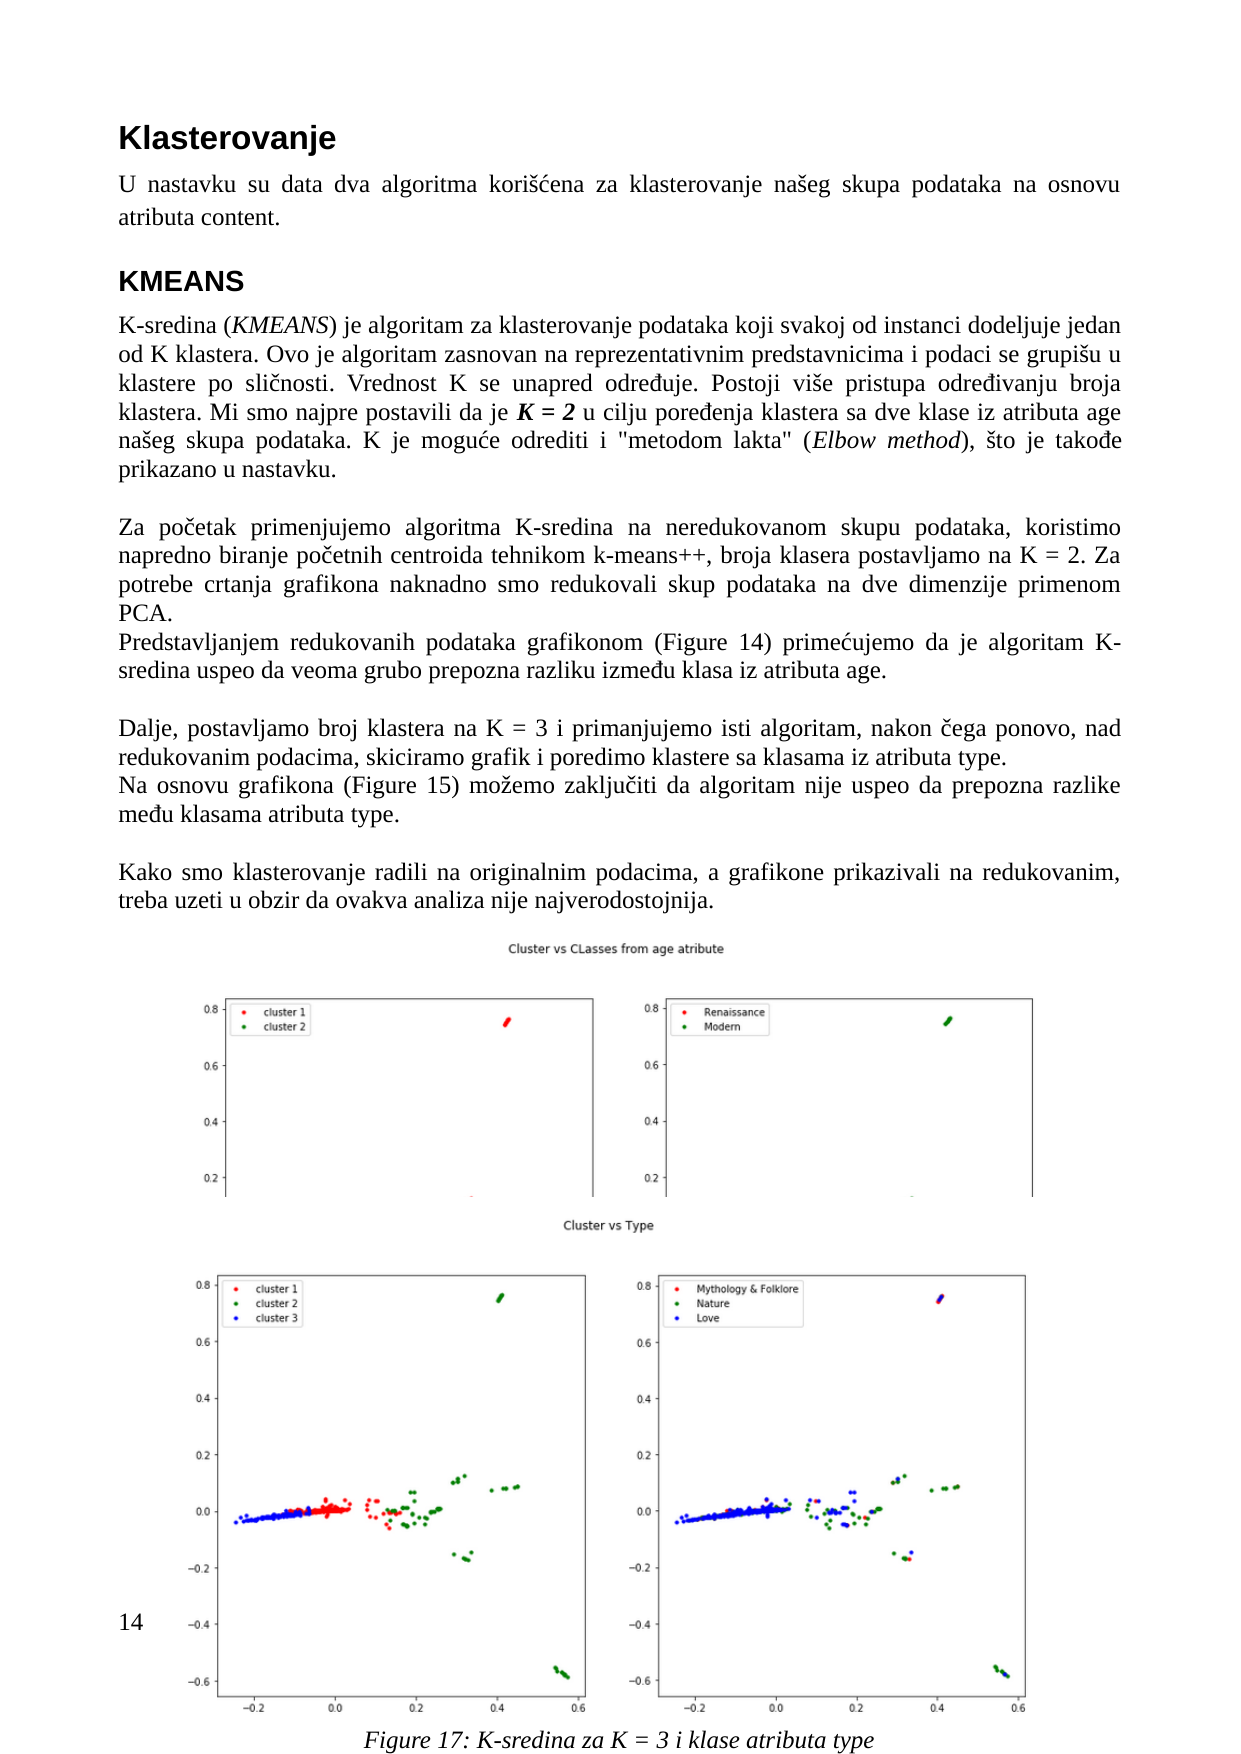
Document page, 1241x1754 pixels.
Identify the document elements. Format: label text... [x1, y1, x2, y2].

picture [167, 926, 1073, 1726]
text Dalje, postavljamo broj klastera na K = 3 i primanjujemo isti algoritam, nakon čega ponovo, nad redukovanim podacima, skiciramo grafik i poredimo klastere sa klasama iz atributa type. [118, 713, 1122, 770]
subtitle Klasterovanje [118, 118, 1122, 157]
subtitle KMEANS [118, 264, 1122, 298]
text U nastavku su data dva algoritma korišćena za klasterovanje našeg skupa podataka na osnovu atributa content. [118, 169, 1122, 231]
text Figure 17: K-sredina za K = 3 i klase atributa type [174, 1726, 1067, 1754]
text Predstavljanjem redukovanih podataka grafikonom (Figure 14) primećujemo da je algoritam K-sredina uspeo da veoma grubo prepozna razliku između klasa iz atributa age. [118, 627, 1122, 684]
text Za početak primenjujemo algoritma K-sredina na neredukovanom skupu podataka, koristimo napredno biranje početnih centroida tehnikom k-means++, broja klasera postavljamo na K = 2. Za potrebe crtanja grafikona naknadno smo redukovali skup podataka na dve dimenzije primenom PCA. [118, 512, 1122, 627]
text K-sredina (KMEANS) je algoritam za klasterovanje podataka koji svakoj od instanci dodeljuje jedan od K klastera. Ovo je algoritam zasnovan na reprezentativnim predstavnicima i podaci se grupišu u klastere po sličnosti. Vrednost K se unapred određuje. Postoji više pristupa određivanju broja klastera. Mi smo najpre postavili da je K = 2 u cilju poređenja klastera sa dve klase iz atributa age našeg skupa podataka. K je moguće odrediti i "metodom lakta" (Elbow method), što je takođe prikazano u nastavku. [118, 310, 1122, 483]
text Na osnovu grafikona (Figure 15) možemo zaključiti da algoritam nije uspeo da prepozna razlike među klasama atributa type. [118, 770, 1122, 828]
text Kako smo klasterovanje radili na originalnim podacima, a grafikone prikazivali na redukovanim, treba uzeti u obzir da ovakva analiza nije najverodostojnija. [118, 857, 1122, 914]
